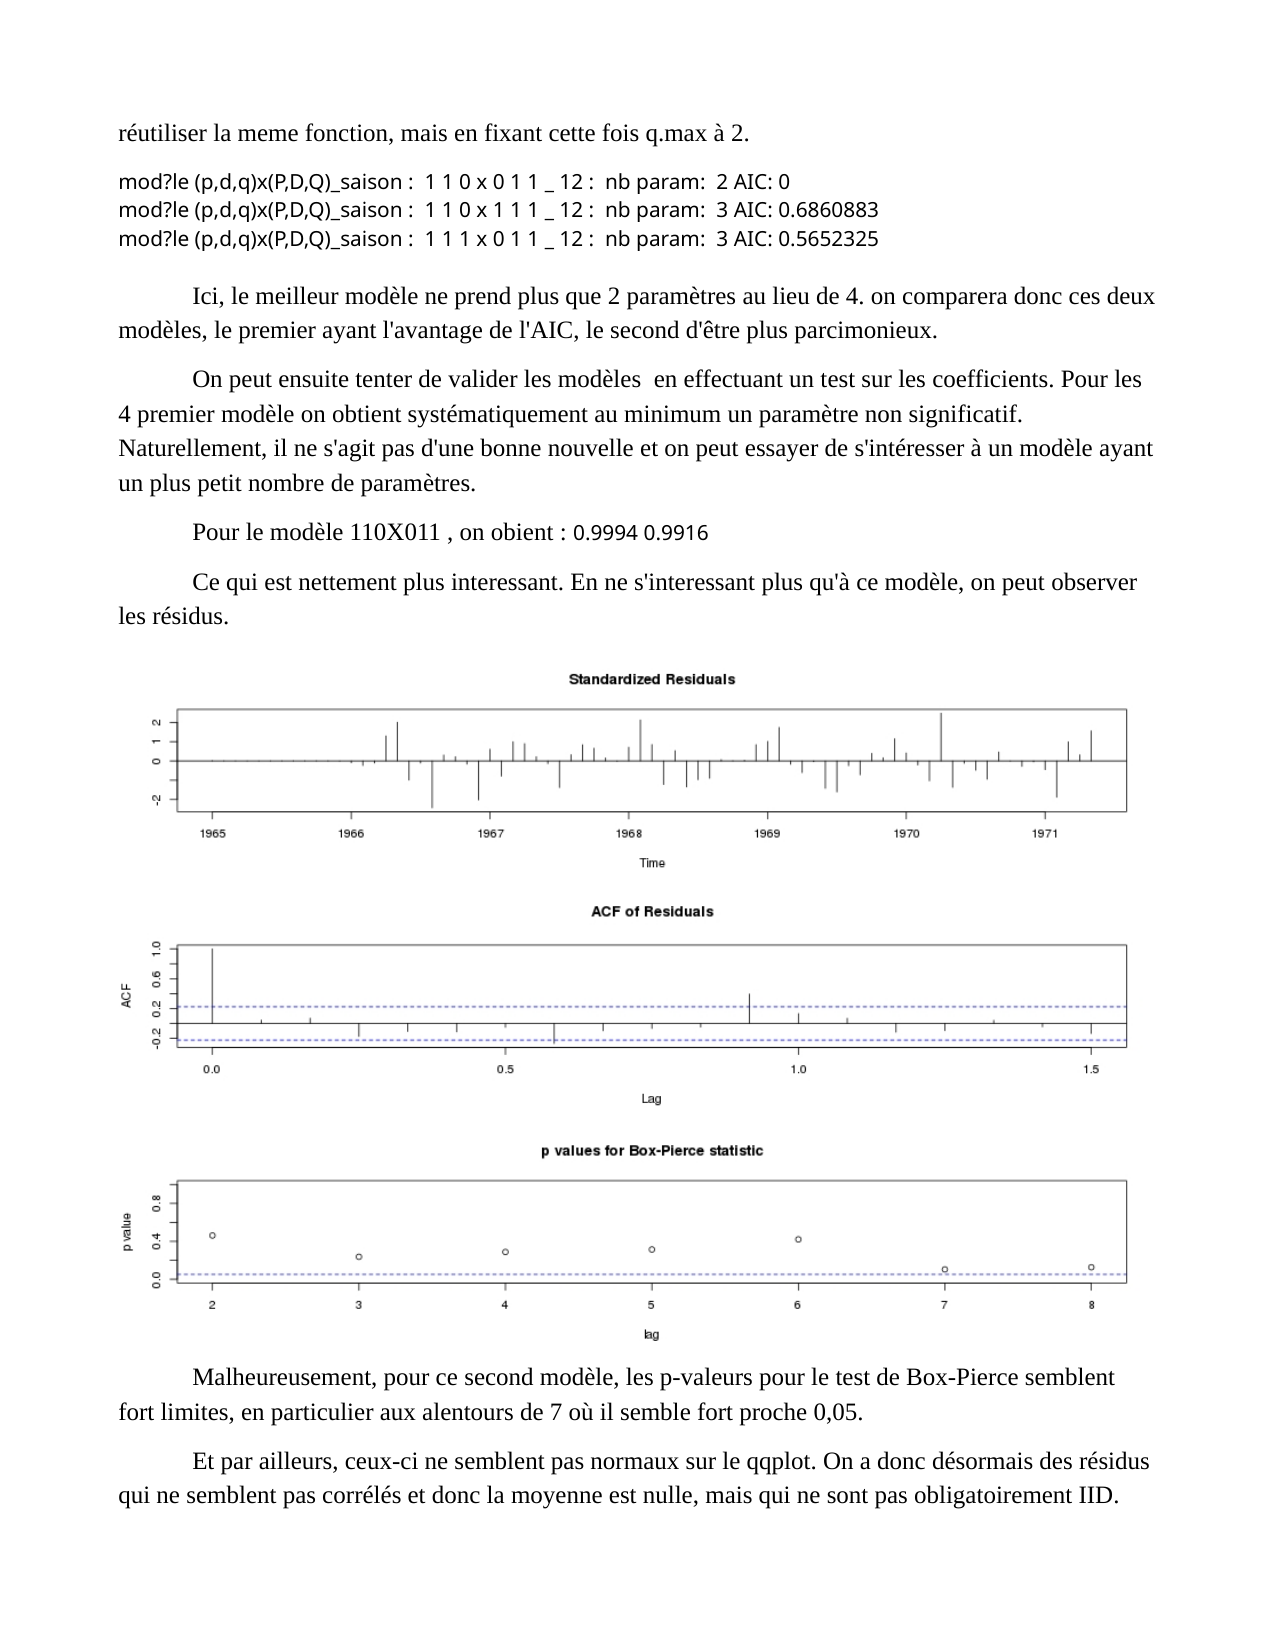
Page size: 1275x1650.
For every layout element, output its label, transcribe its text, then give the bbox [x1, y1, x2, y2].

text Pour le modèle 110X011 , on obient : 0.9994 0.9916 [118, 517, 1157, 546]
text Ici, le meilleur modèle ne prend plus que 2 paramètres au lieu de 4. on comparera donc ces deux modèles, le premier ayant l'avantage de l'AIC, le second d'être plus parcimonieux. [118, 281, 1157, 344]
text mod?le (p,d,q)x(P,D,Q)_saison : 1 1 1 x 0 1 1 _ 12 : nb param: 3 AIC: 0.5652325 [118, 224, 1157, 252]
text mod?le (p,d,q)x(P,D,Q)_saison : 1 1 0 x 0 1 1 _ 12 : nb param: 2 AIC: 0 [118, 167, 1157, 196]
picture [118, 650, 1157, 1357]
text On peut ensuite tenter de valider les modèles en effectuant un test sur les coefficients. Pour les 4 premier modèle on obtient systématiquement au minimum un paramètre non significatif. Naturellement, il ne s'agit pas d'une bonne nouvelle et on peut essayer de s'intéresser à un modèle ayant un plus petit nombre de paramètres. [118, 364, 1157, 497]
text Malheureusement, pour ce second modèle, les p-valeurs pour le test de Box-Pierce semblent fort limites, en particulier aux alentours de 7 où il semble fort proche 0,05. [118, 1357, 1157, 1426]
text mod?le (p,d,q)x(P,D,Q)_saison : 1 1 0 x 1 1 1 _ 12 : nb param: 3 AIC: 0.6860883 [118, 196, 1157, 224]
text Et par ailleurs, ceux-ci ne semblent pas normaux sur le qqplot. On a donc désormais des résidus qui ne semblent pas corrélés et donc la moyenne est nulle, mais qui ne sont pas obligatoirement IID. [118, 1446, 1157, 1509]
text Ce qui est nettement plus interessant. En ne s'interessant plus qu'à ce modèle, on peut observer les résidus. [118, 567, 1157, 630]
text réutiliser la meme fonction, mais en fixant cette fois q.max à 2. [118, 118, 1157, 147]
